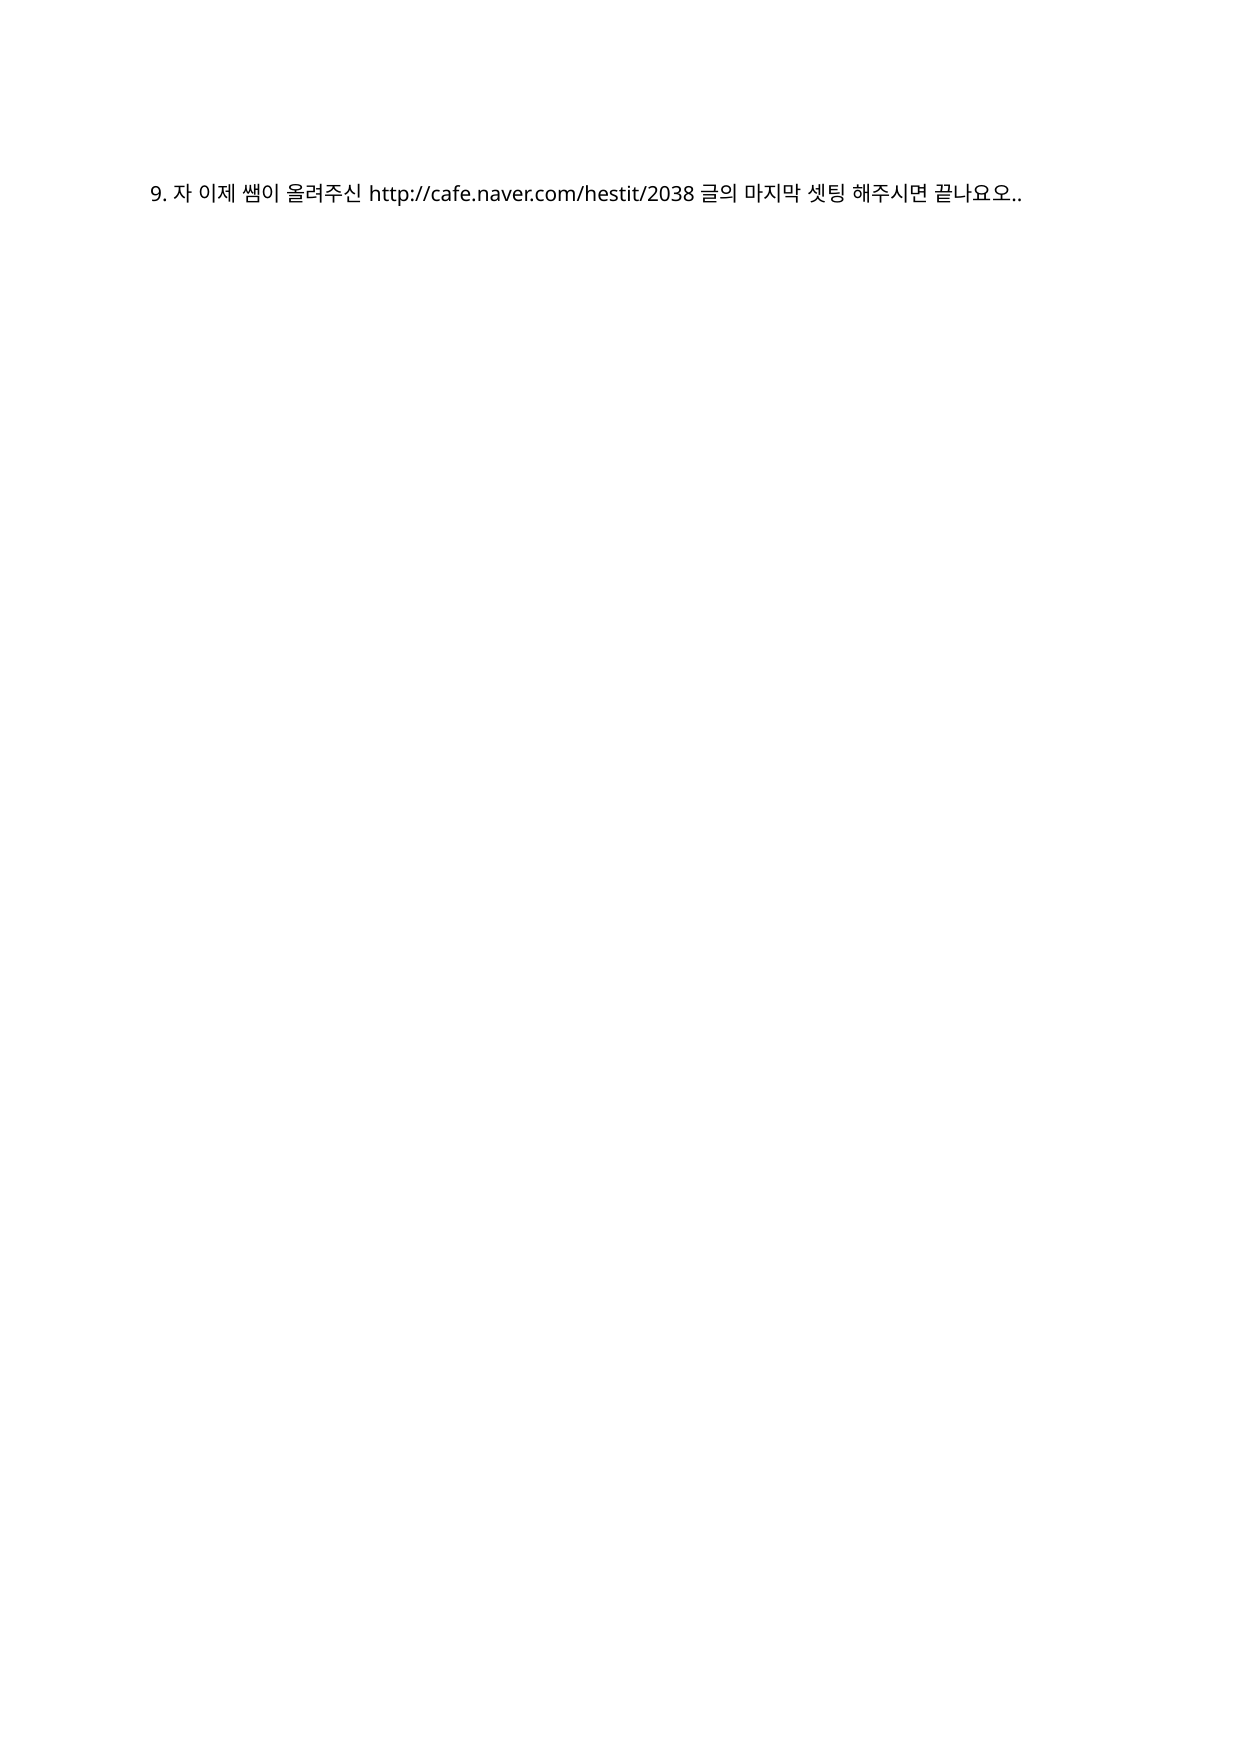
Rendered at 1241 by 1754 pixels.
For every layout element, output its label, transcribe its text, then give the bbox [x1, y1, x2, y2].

text 9. 자 이제 쌤이 올려주신 http://cafe.naver.com/hestit/2038 글의 마지막 셋팅 해주시면 끝나요오.. [150, 177, 1090, 207]
